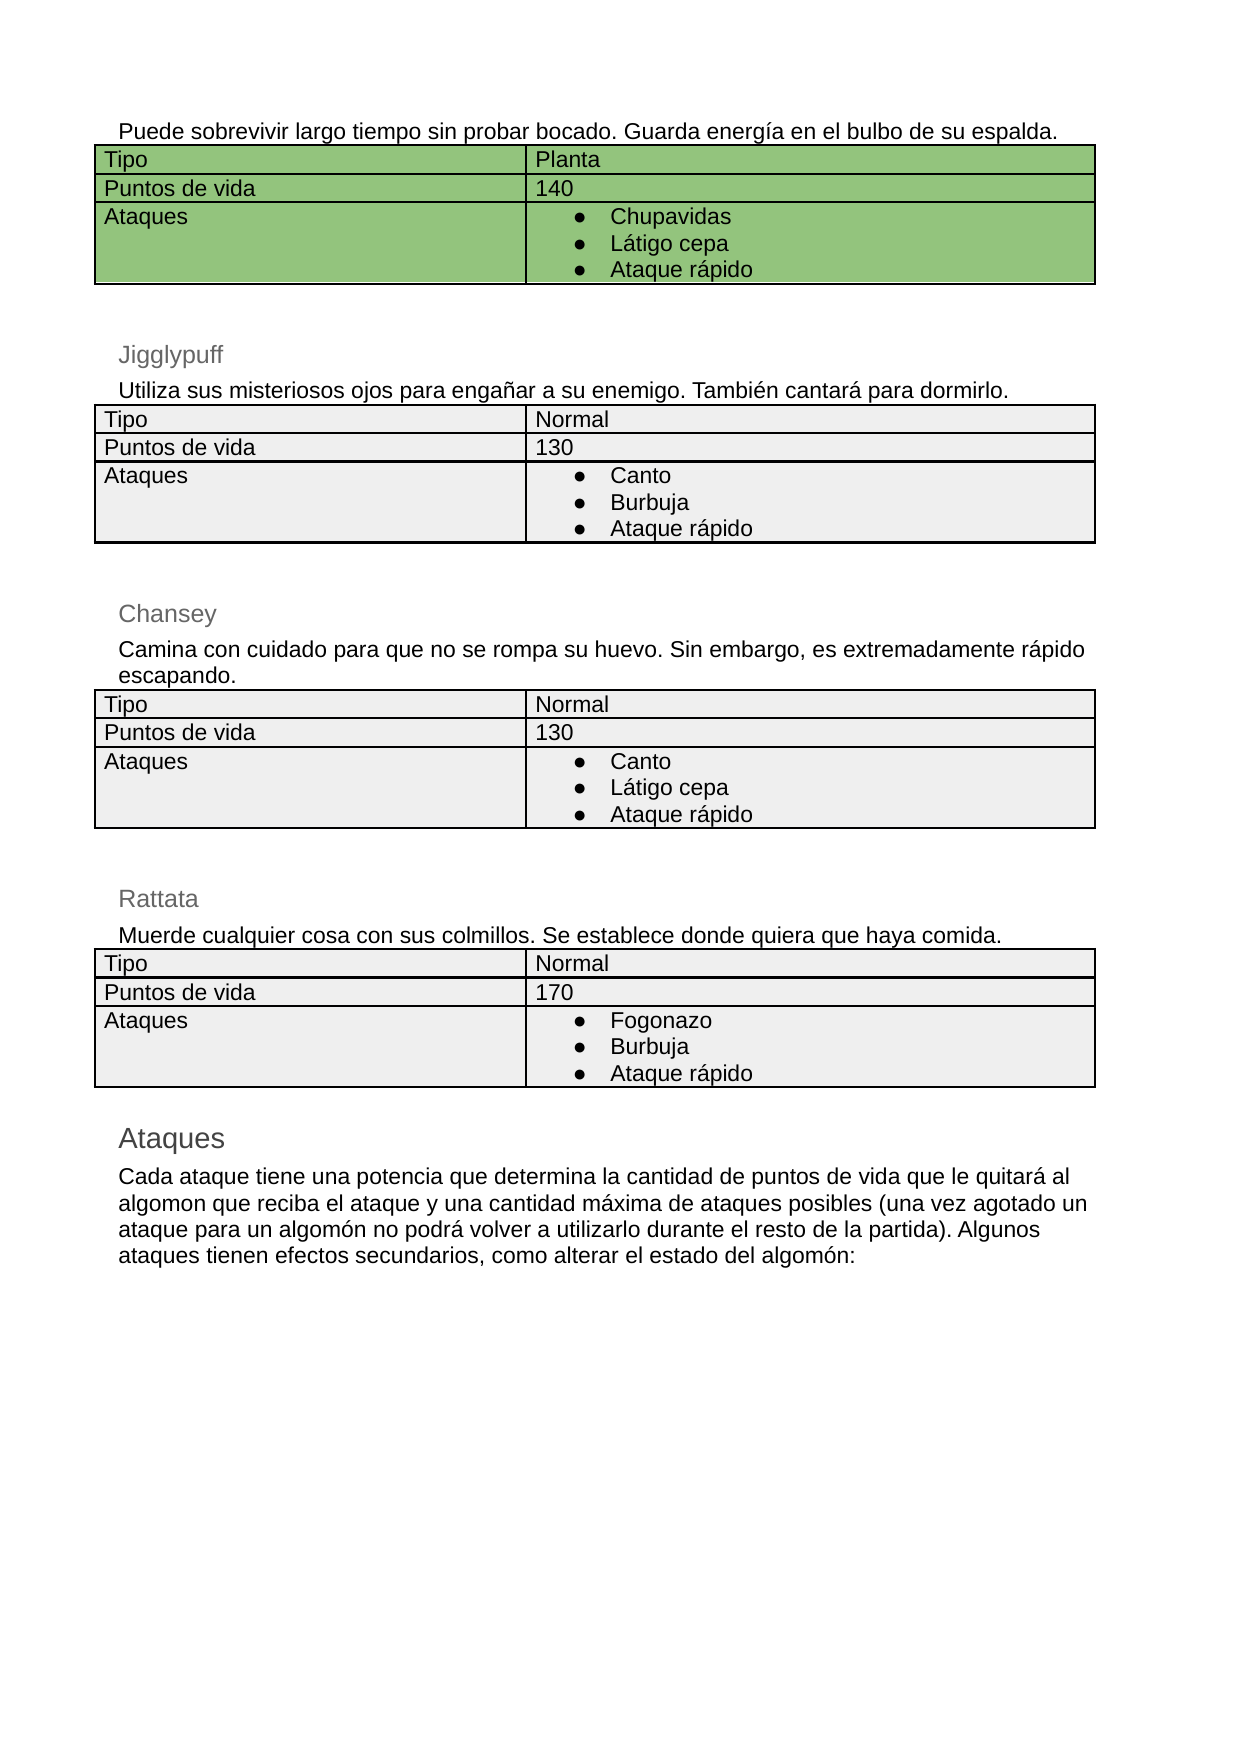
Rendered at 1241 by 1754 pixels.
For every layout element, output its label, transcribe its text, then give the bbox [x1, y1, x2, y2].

table_header Planta [527, 146, 1094, 173]
table_cell Ataques [96, 203, 525, 282]
table_cell 170 [527, 979, 1094, 1005]
table_cell Ataques [96, 463, 525, 541]
subtitle Ataques [118, 1121, 1122, 1155]
subtitle Chansey [118, 599, 1122, 628]
text Cada ataque tiene una potencia que determina la cantidad de puntos de vida que le quitará al algomon que reciba el ataque y una cantidad máxima de ataques posibles (una vez agotado un ataque para un algomón no podrá volver a utilizarlo durante el resto de la partida). Algunos ataques tienen efectos secundarios, como alterar el estado del algomón: [118, 1163, 1122, 1269]
text Muerde cualquier cosa con sus colmillos. Se establece donde quiera que haya comida. [118, 922, 1122, 948]
table_header Tipo [96, 691, 525, 717]
table_header Normal [527, 950, 1094, 976]
subtitle Rattata [118, 884, 1122, 913]
table_header Tipo [96, 406, 525, 432]
table_cell 140 [527, 175, 1094, 201]
table_header Normal [527, 406, 1094, 432]
text Puede sobrevivir largo tiempo sin probar bocado. Guarda energía en el bulbo de su espalda. [118, 118, 1122, 144]
table_header Tipo [96, 146, 525, 173]
table_header Normal [527, 691, 1094, 717]
table_cell Canto Látigo cepa Ataque rápido [527, 748, 1094, 827]
text Camina con cuidado para que no se rompa su huevo. Sin embargo, es extremadamente rápido escapando. [118, 636, 1122, 689]
subtitle Jigglypuff [118, 340, 1122, 369]
table_cell 130 [527, 434, 1094, 460]
table_cell Puntos de vida [96, 719, 525, 746]
table_header Tipo [96, 950, 525, 976]
text Utiliza sus misteriosos ojos para engañar a su enemigo. También cantará para dormirlo. [118, 377, 1122, 403]
table_cell Ataques [96, 1007, 525, 1086]
table_cell Ataques [96, 748, 525, 827]
table_cell Puntos de vida [96, 434, 525, 460]
table_cell Puntos de vida [96, 979, 525, 1005]
table_cell Puntos de vida [96, 175, 525, 201]
table_cell 130 [527, 719, 1094, 746]
table_cell Canto Burbuja Ataque rápido [527, 463, 1094, 541]
table_cell Fogonazo Burbuja Ataque rápido [527, 1007, 1094, 1086]
table_cell Chupavidas Látigo cepa Ataque rápido [527, 203, 1094, 282]
